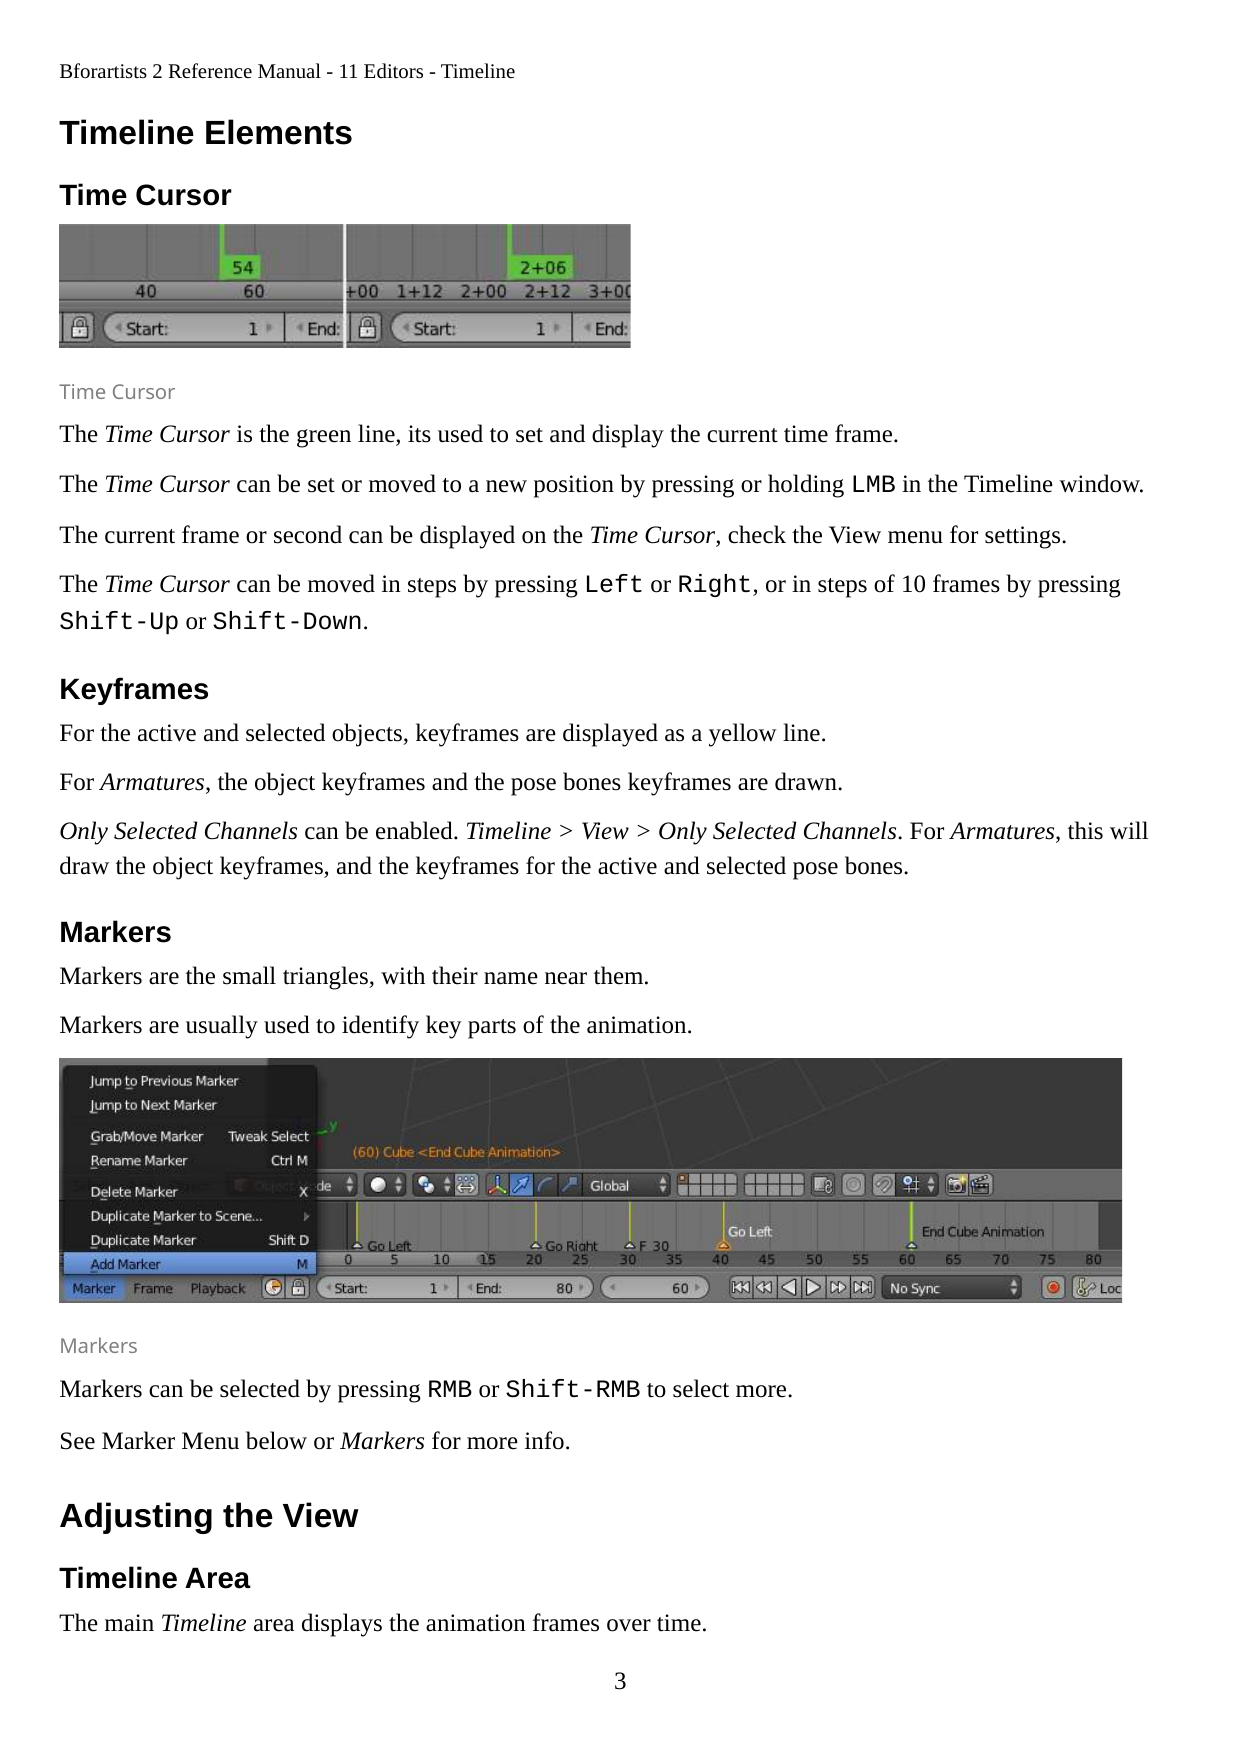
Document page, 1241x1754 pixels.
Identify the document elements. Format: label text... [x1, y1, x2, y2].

text See Marker Menu below or Markers for more info. [59, 1426, 1181, 1454]
subtitle Adjusting the View [59, 1496, 1181, 1534]
text The Time Cursor can be moved in steps by pressing Left or Right, or in steps of 10 frames by pressing Shift-Up or Shift-Down. [59, 569, 1181, 637]
text Markers [59, 1328, 1181, 1360]
text Markers can be selected by pressing RMB or Shift-RMB to select more. [59, 1374, 1181, 1405]
text Time Cursor [59, 374, 1181, 405]
text Only Selected Channels can be enabled. Timeline > View > Only Selected Channels. For Armatures, this will draw the object keyframes, and the keyframes for the active and selected pose bones. [59, 816, 1181, 879]
text The main Timeline area displays the animation frames over time. [59, 1608, 1181, 1636]
text For Armatures, the object keyframes and the pose bones keyframes are drawn. [59, 767, 1181, 796]
subtitle Timeline Elements [59, 113, 1181, 151]
text Markers are the small triangles, with their name near them. [59, 961, 1181, 989]
subtitle Markers [59, 914, 1181, 948]
picture [59, 1058, 1123, 1303]
text The Time Cursor can be set or moved to a new position by pressing or holding LMB in the Timeline window. [59, 469, 1181, 499]
text For the active and selected objects, keyframes are displayed as a yellow line. [59, 718, 1181, 747]
text The current frame or second can be displayed on the Time Cursor, check the View menu for settings. [59, 520, 1181, 549]
subtitle Keyframes [59, 672, 1181, 706]
text Markers are usually used to identify key parts of the animation. [59, 1010, 1181, 1038]
text The Time Cursor is the green line, its used to set and display the current time frame. [59, 419, 1181, 448]
picture [59, 224, 631, 348]
subtitle Timeline Area [59, 1561, 1181, 1595]
subtitle Time Cursor [59, 178, 1181, 212]
